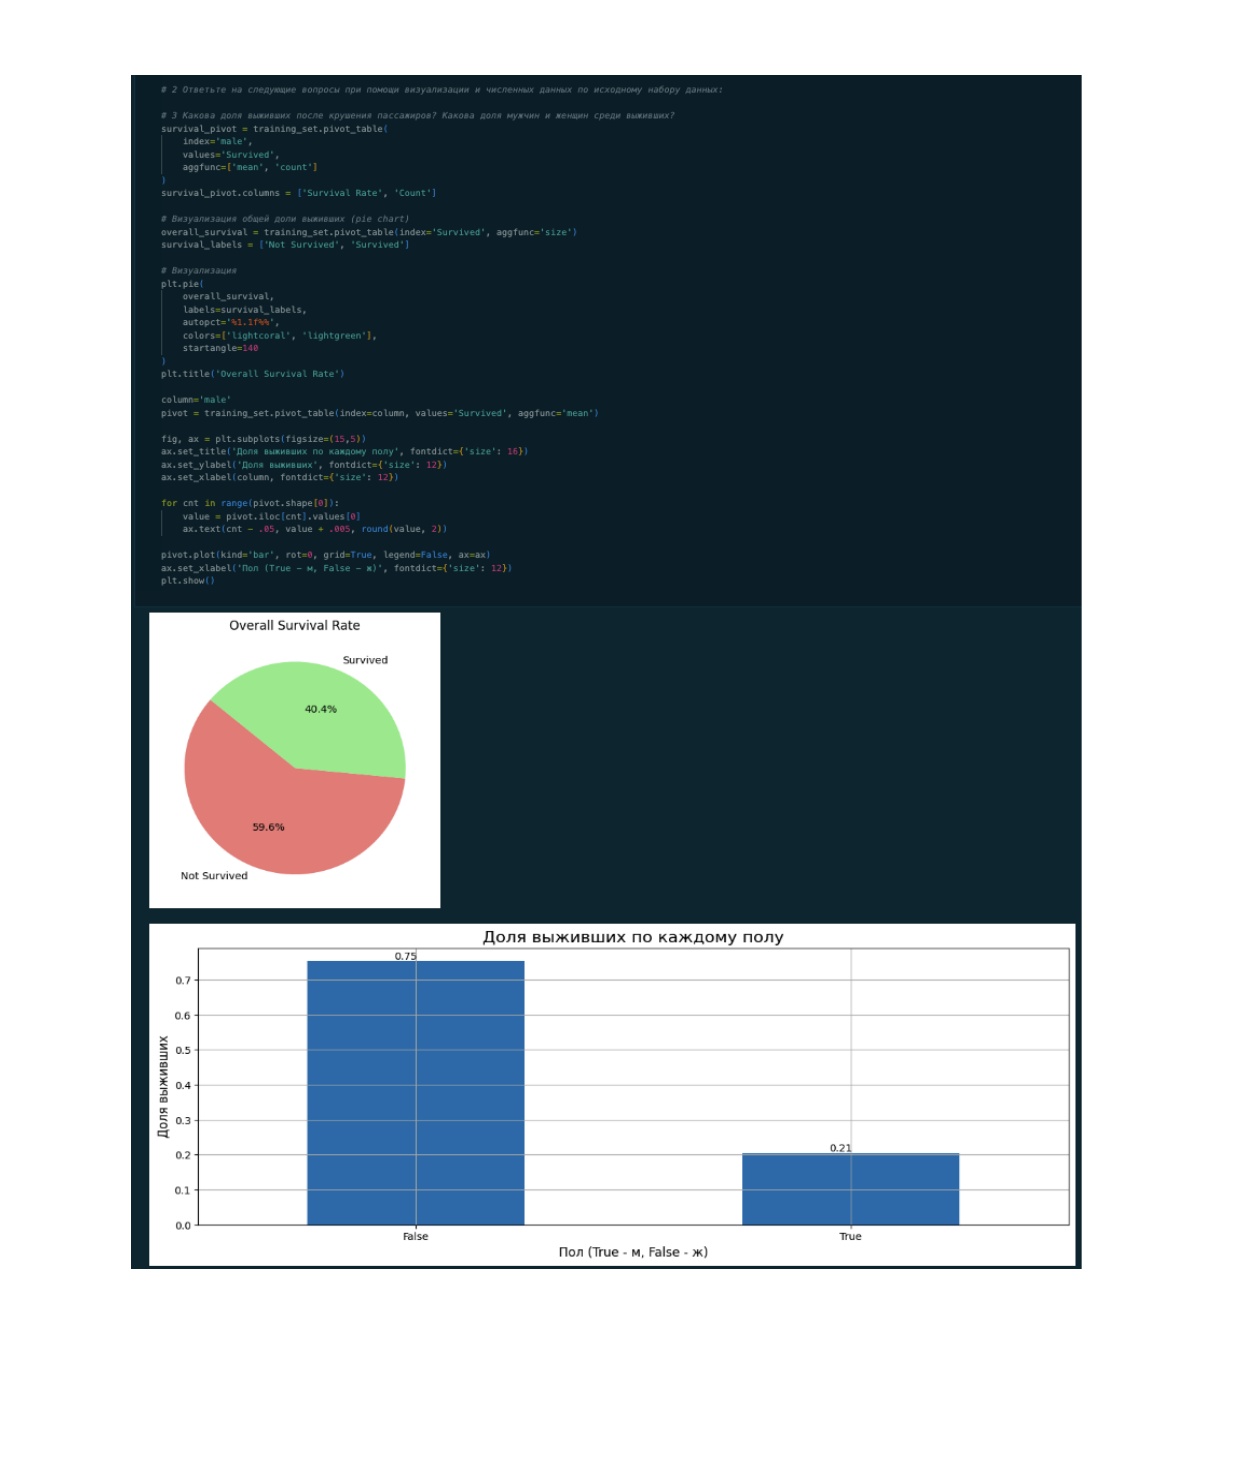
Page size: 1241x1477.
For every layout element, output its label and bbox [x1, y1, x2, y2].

picture [131, 75, 1082, 1269]
